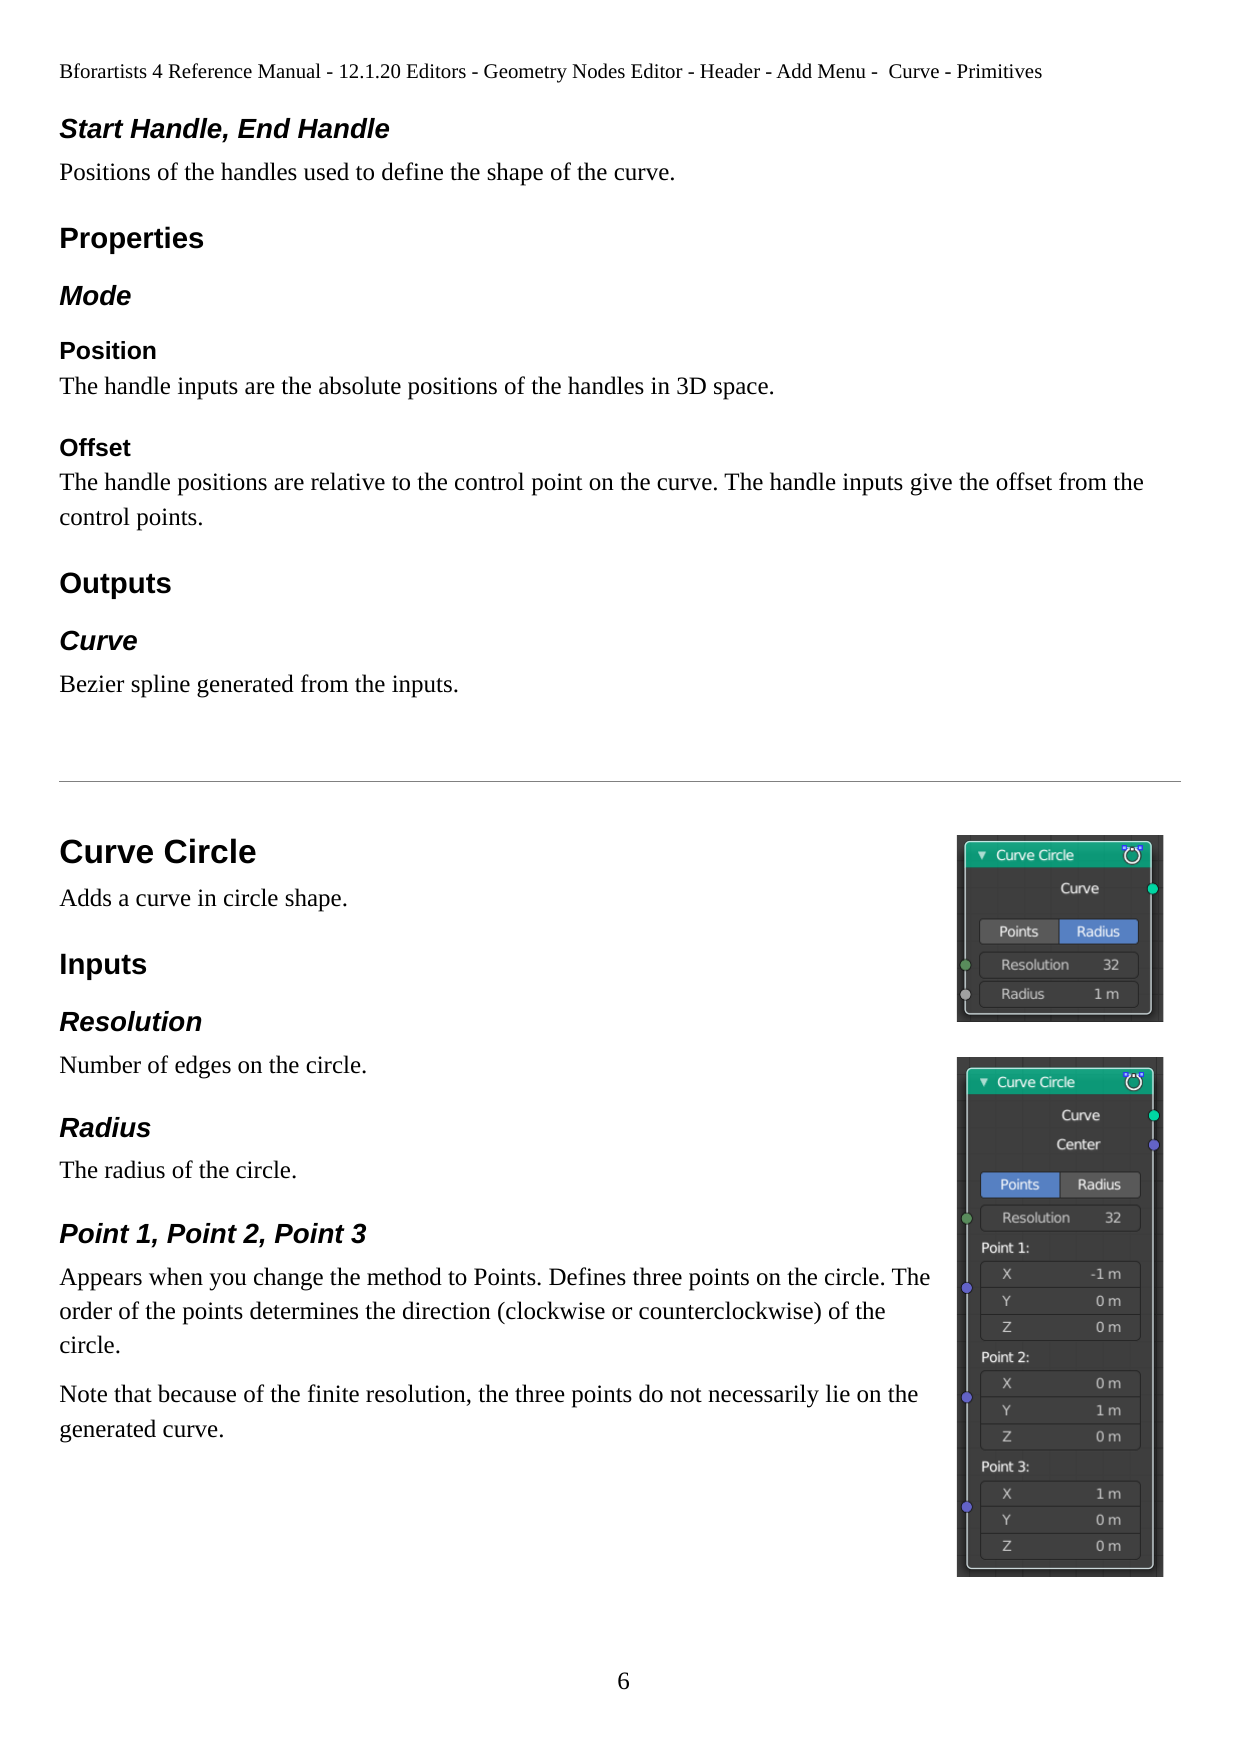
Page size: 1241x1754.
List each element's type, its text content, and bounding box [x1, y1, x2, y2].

text Positions of the handles used to define the shape of the curve. [59, 157, 1181, 186]
text Appears when you change the method to Points. Defines three points on the circle. The order of the points determines the direction (clockwise or counterclockwise) of the circle. [59, 1262, 956, 1359]
subtitle Curve [59, 624, 1181, 656]
subtitle Resolution [59, 1005, 1181, 1037]
text Number of edges on the circle. [59, 1050, 1181, 1078]
subtitle [1164, 1111, 1181, 1143]
text Adds a curve in circle shape. [59, 883, 956, 912]
picture [956, 1057, 1164, 1577]
text The handle inputs are the absolute positions of the handles in 3D space. [59, 371, 1181, 400]
subtitle Position [59, 336, 1181, 365]
text The radius of the circle. [59, 1156, 956, 1184]
text Note that because of the finite resolution, the three points do not necessarily lie on the generated curve. [59, 1379, 956, 1443]
subtitle Point 1, Point 2, Point 3 [59, 1217, 956, 1249]
subtitle [1164, 947, 1181, 980]
text Bezier spline generated from the inputs. [59, 669, 1181, 697]
picture [956, 835, 1164, 1022]
subtitle Curve Circle [59, 832, 1181, 870]
text The handle positions are relative to the control point on the curve. The handle inputs give the offset from the control points. [59, 467, 1181, 531]
subtitle [1164, 1217, 1181, 1249]
subtitle Properties [59, 221, 1181, 254]
subtitle Outputs [59, 566, 1181, 599]
subtitle Inputs [59, 947, 956, 980]
subtitle Radius [59, 1111, 956, 1143]
subtitle Offset [59, 433, 1181, 461]
subtitle Mode [59, 279, 1181, 311]
subtitle Start Handle, End Handle [59, 113, 1181, 144]
